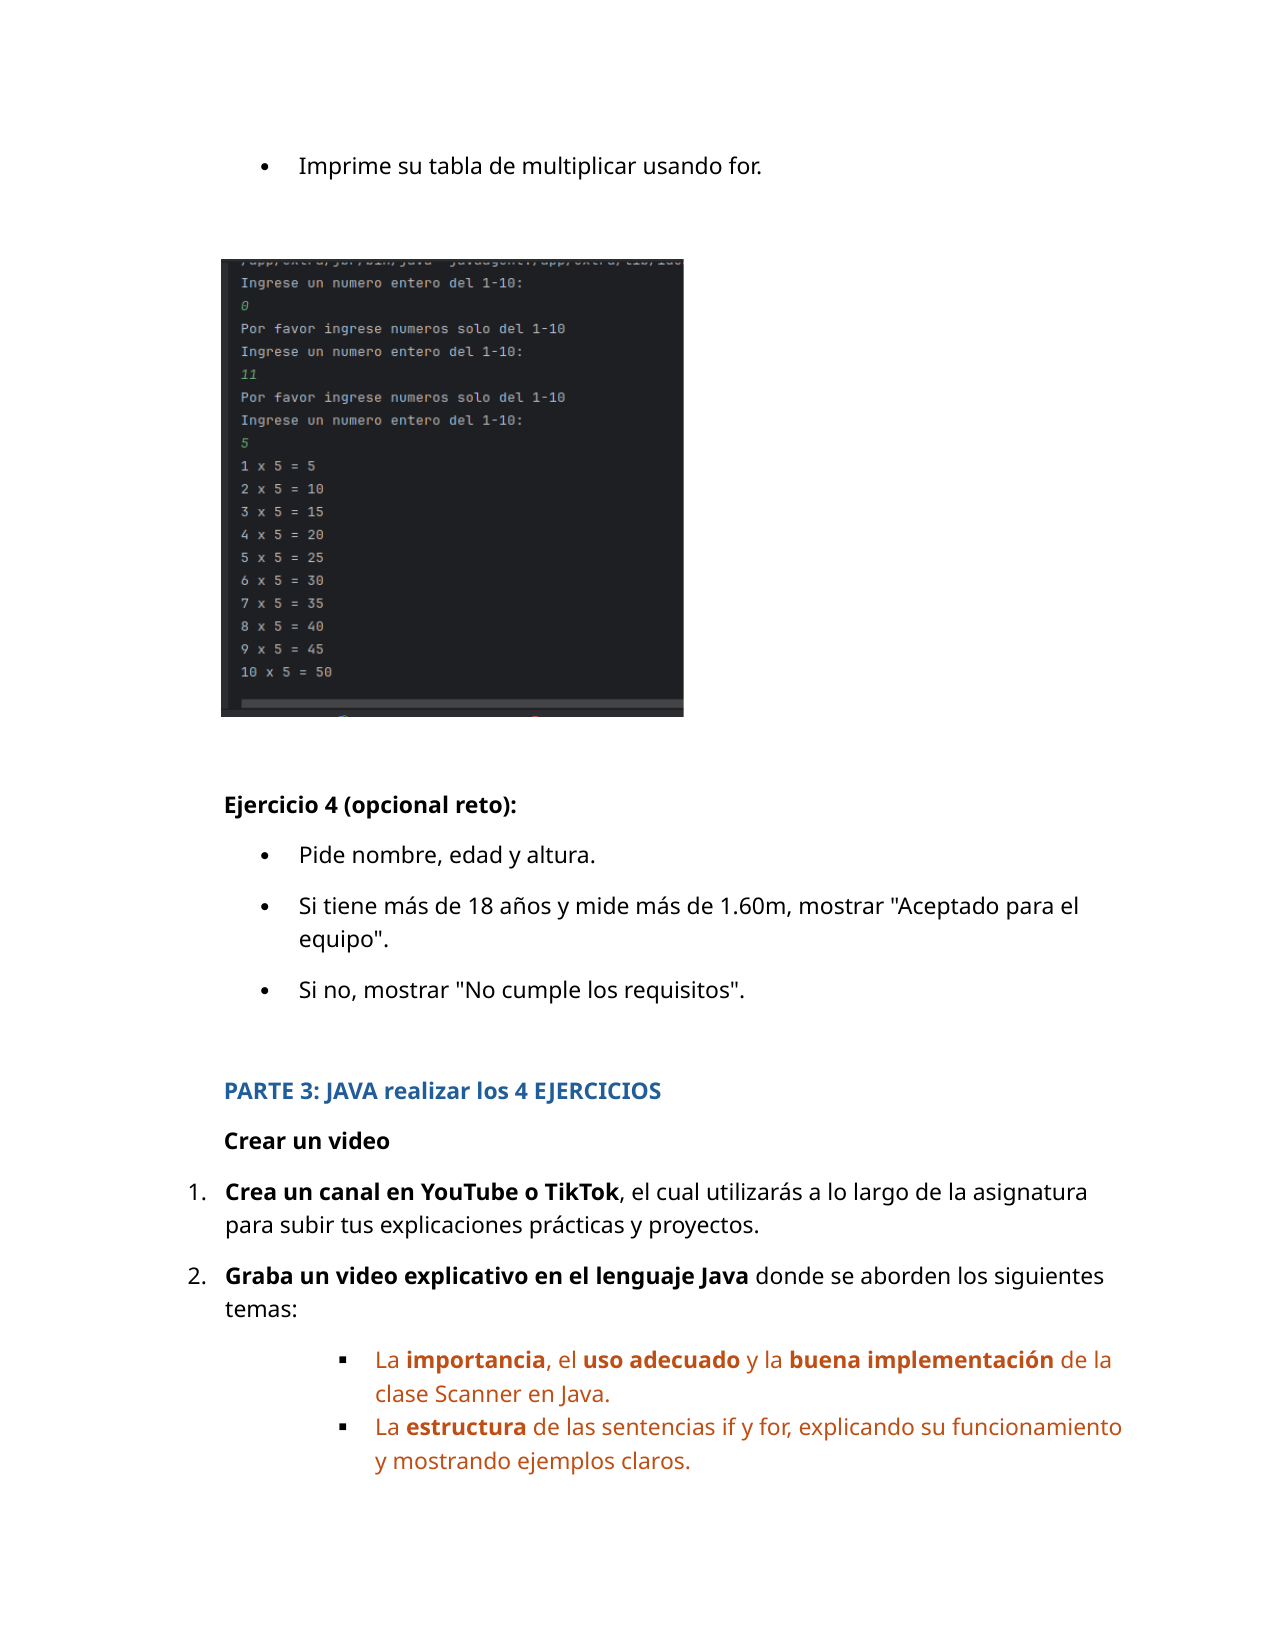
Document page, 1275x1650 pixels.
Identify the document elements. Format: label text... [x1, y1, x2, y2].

list Crea un canal en YouTube o TikTok, el cual utilizarás a lo largo de la asignatura para subir tus explicaciones prácticas y proyectos. [187, 1175, 1125, 1240]
list La estructura de las sentencias if y for, explicando su funcionamiento y mostrando ejemplos claros. [337, 1411, 1125, 1476]
list Si no, mostrar "No cumple los requisitos". [261, 974, 1125, 1005]
list La importancia, el uso adecuado y la buena implementación de la clase Scanner en Java. [337, 1344, 1125, 1409]
text PARTE 3: JAVA realizar los 4 EJERCICIOS [224, 1074, 1125, 1106]
list Graba un video explicativo en el lenguaje Java donde se aborden los siguientes temas: [187, 1259, 1125, 1324]
picture [221, 259, 302, 717]
text Crear un video [224, 1125, 1125, 1156]
text Ejercicio 4 (opcional reto): [224, 789, 1125, 820]
list Si tiene más de 18 años y mide más de 1.60m, mostrar "Aceptado para el equipo". [261, 889, 1125, 954]
list Imprime su tabla de multiplicar usando for. [261, 150, 1125, 181]
list Pide nombre, edad y altura. [261, 839, 1125, 870]
